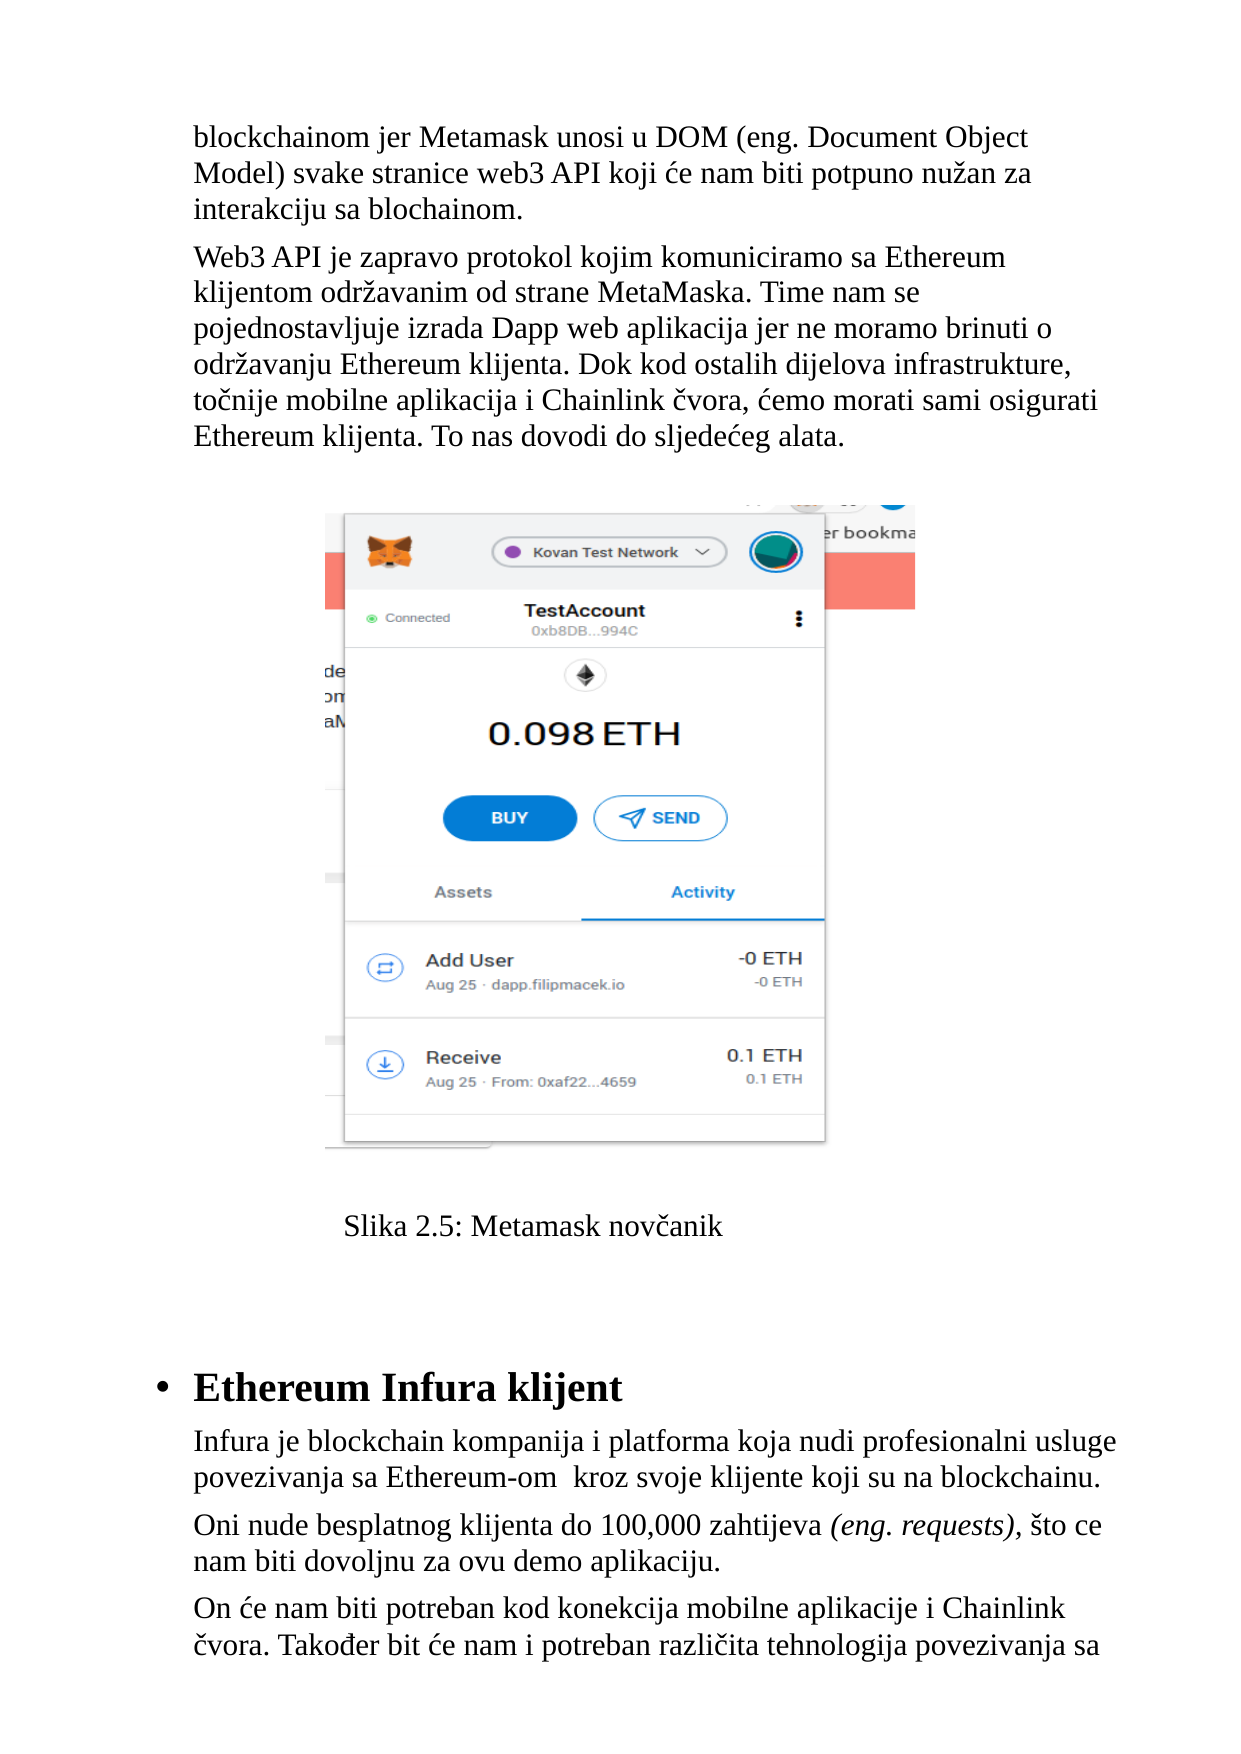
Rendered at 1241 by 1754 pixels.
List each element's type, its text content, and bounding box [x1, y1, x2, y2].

list Infura je blockchain kompanija i platforma koja nudi profesionalni usluge povezivanja sa Ethereum-om kroz svoje klijente koji su na blockchainu. [156, 1422, 1122, 1494]
list Oni nude besplatnog klijenta do 100,000 zahtijeva (eng. requests), što ce nam biti dovoljnu za ovu demo aplikaciju. [156, 1506, 1122, 1578]
picture [325, 505, 916, 1164]
text Slika 2.5: Metamask novčanik [118, 1207, 1122, 1243]
list Ethereum Infura klijent [156, 1362, 1122, 1410]
list On će nam biti potreban kod konekcija mobilne aplikacije i Chainlink čvora. Također bit će nam i potreban različita tehnologija povezivanja sa [156, 1590, 1122, 1662]
list blockchainom jer Metamask unosi u DOM (eng. Document Object Model) svake stranice web3 API koji će nam biti potpuno nužan za interakciju sa blochainom. [156, 118, 1122, 226]
list Web3 API je zapravo protokol kojim komuniciramo sa Ethereum klijentom održavanim od strane MetaMaska. Time nam se pojednostavljuje izrada Dapp web aplikacija jer ne moramo brinuti o održavanju Ethereum klijenta. Dok kod ostalih dijelova infrastrukture, točnije mobilne aplikacija i Chainlink čvora, ćemo morati sami osigurati Ethereum klijenta. To nas dovodi do sljedećeg alata. [156, 238, 1122, 453]
